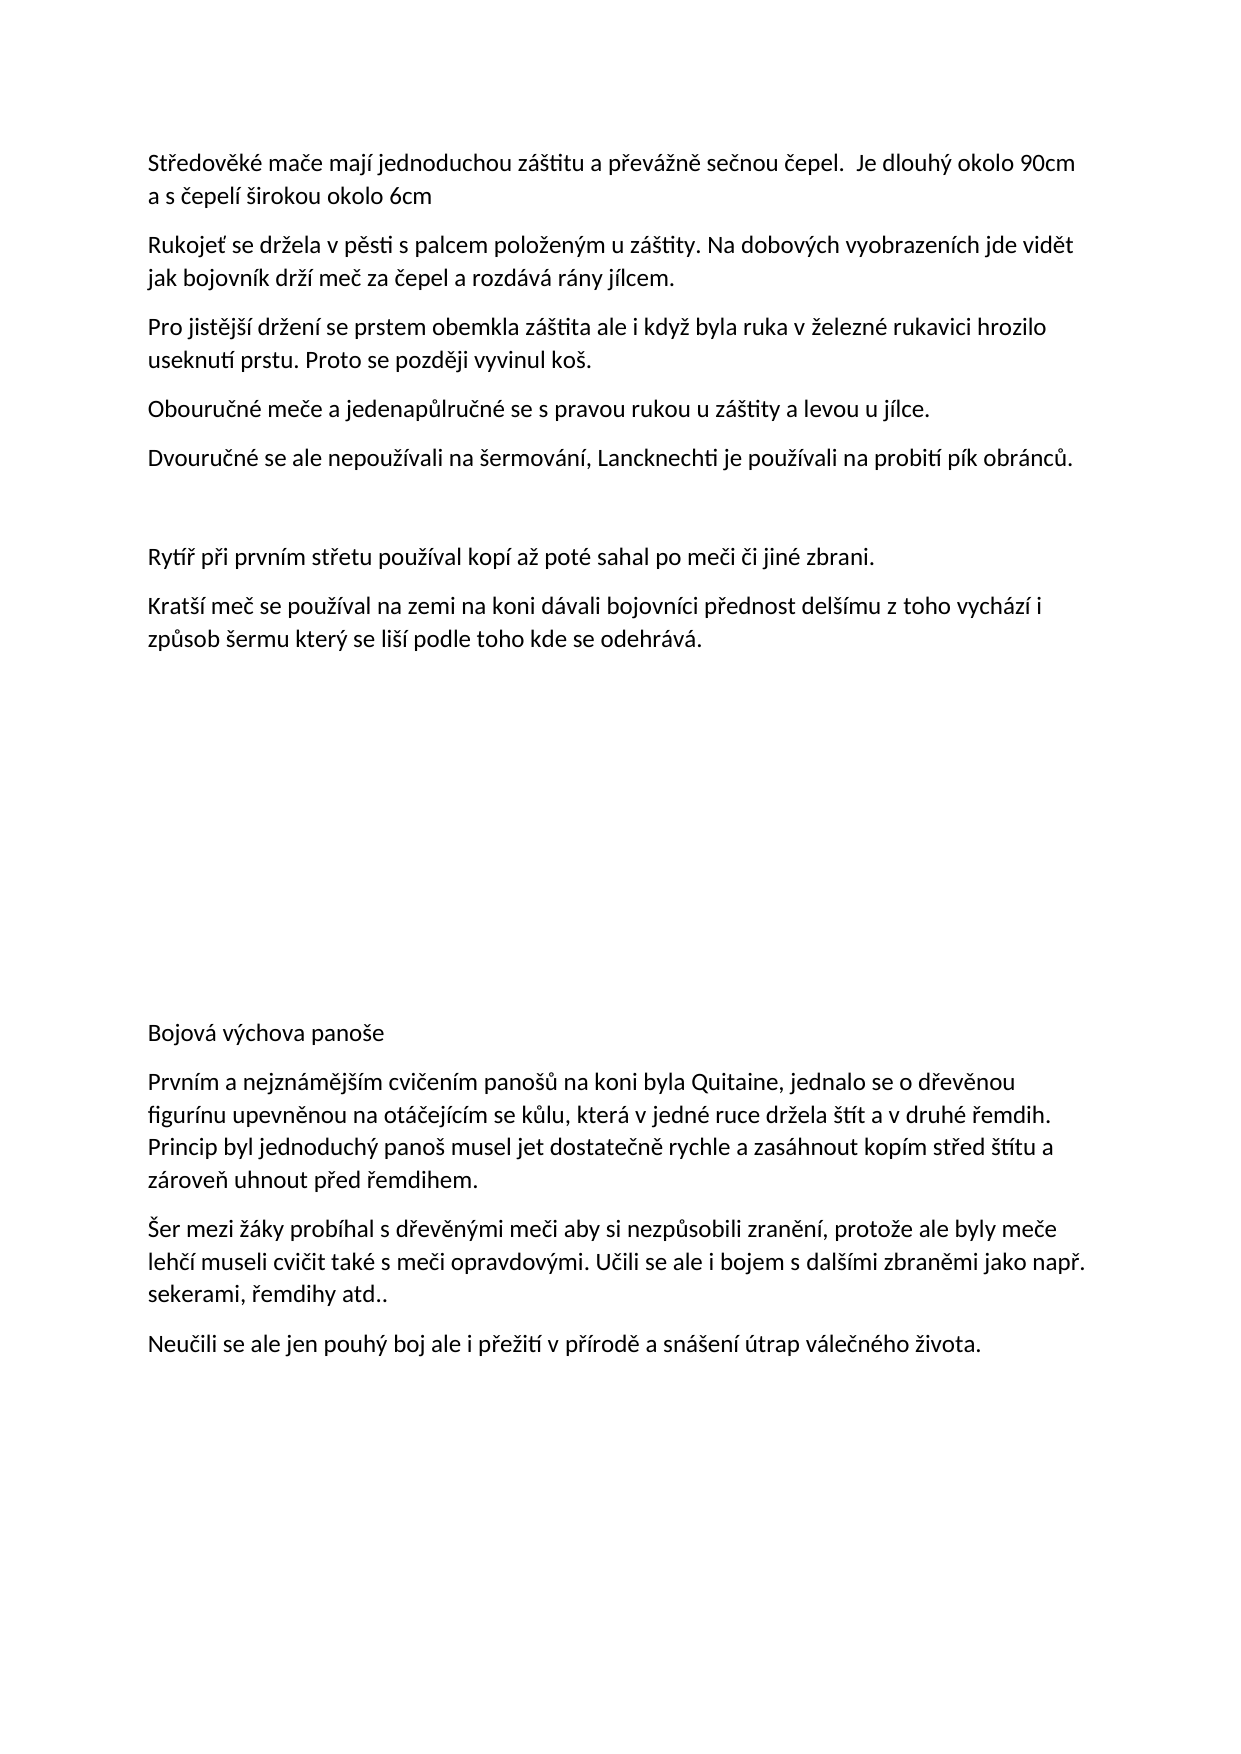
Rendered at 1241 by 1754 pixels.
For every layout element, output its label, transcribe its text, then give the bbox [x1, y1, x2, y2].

text Neučili se ale jen pouhý boj ale i přežití v přírodě a snášení útrap válečného života. [148, 1328, 1093, 1358]
text Šer mezi žáky probíhal s dřevěnými meči aby si nezpůsobili zranění, protože ale byly meče lehčí museli cvičit také s meči opravdovými. Učili se ale i bojem s dalšími zbraněmi jako např. sekerami, řemdihy atd.. [148, 1213, 1093, 1309]
text Bojová výchova panoše [148, 1017, 1093, 1048]
text Středověké mače mají jednoduchou záštitu a převážně sečnou čepel. Je dlouhý okolo 90cm a s čepelí širokou okolo 6cm [148, 148, 1093, 211]
text Prvním a nejznámějším cvičením panošů na koni byla Quitaine, jednalo se o dřevěnou figurínu upevněnou na otáčejícím se kůlu, která v jedné ruce držela štít a v druhé řemdih. Princip byl jednoduchý panoš musel jet dostatečně rychle a zasáhnout kopím střed štítu a zároveň uhnout před řemdihem. [148, 1066, 1093, 1195]
text Obouručné meče a jedenapůlručné se s pravou rukou u záštity a levou u jílce. [148, 393, 1093, 424]
text Kratší meč se používal na zemi na koni dávali bojovníci přednost delšímu z toho vychází i způsob šermu který se liší podle toho kde se odehrává. [148, 590, 1093, 653]
text Pro jistější držení se prstem obemkla záštita ale i když byla ruka v železné rukavici hrozilo useknutí prstu. Proto se později vyvinul koš. [148, 311, 1093, 374]
text Rytíř při prvním střetu používal kopí až poté sahal po meči či jiné zbrani. [148, 541, 1093, 572]
text Rukojeť se držela v pěsti s palcem položeným u záštity. Na dobových vyobrazeních jde vidět jak bojovník drží meč za čepel a rozdává rány jílcem. [148, 229, 1093, 293]
text Dvouručné se ale nepoužívali na šermování, Lancknechti je používali na probití pík obránců. [148, 442, 1093, 473]
